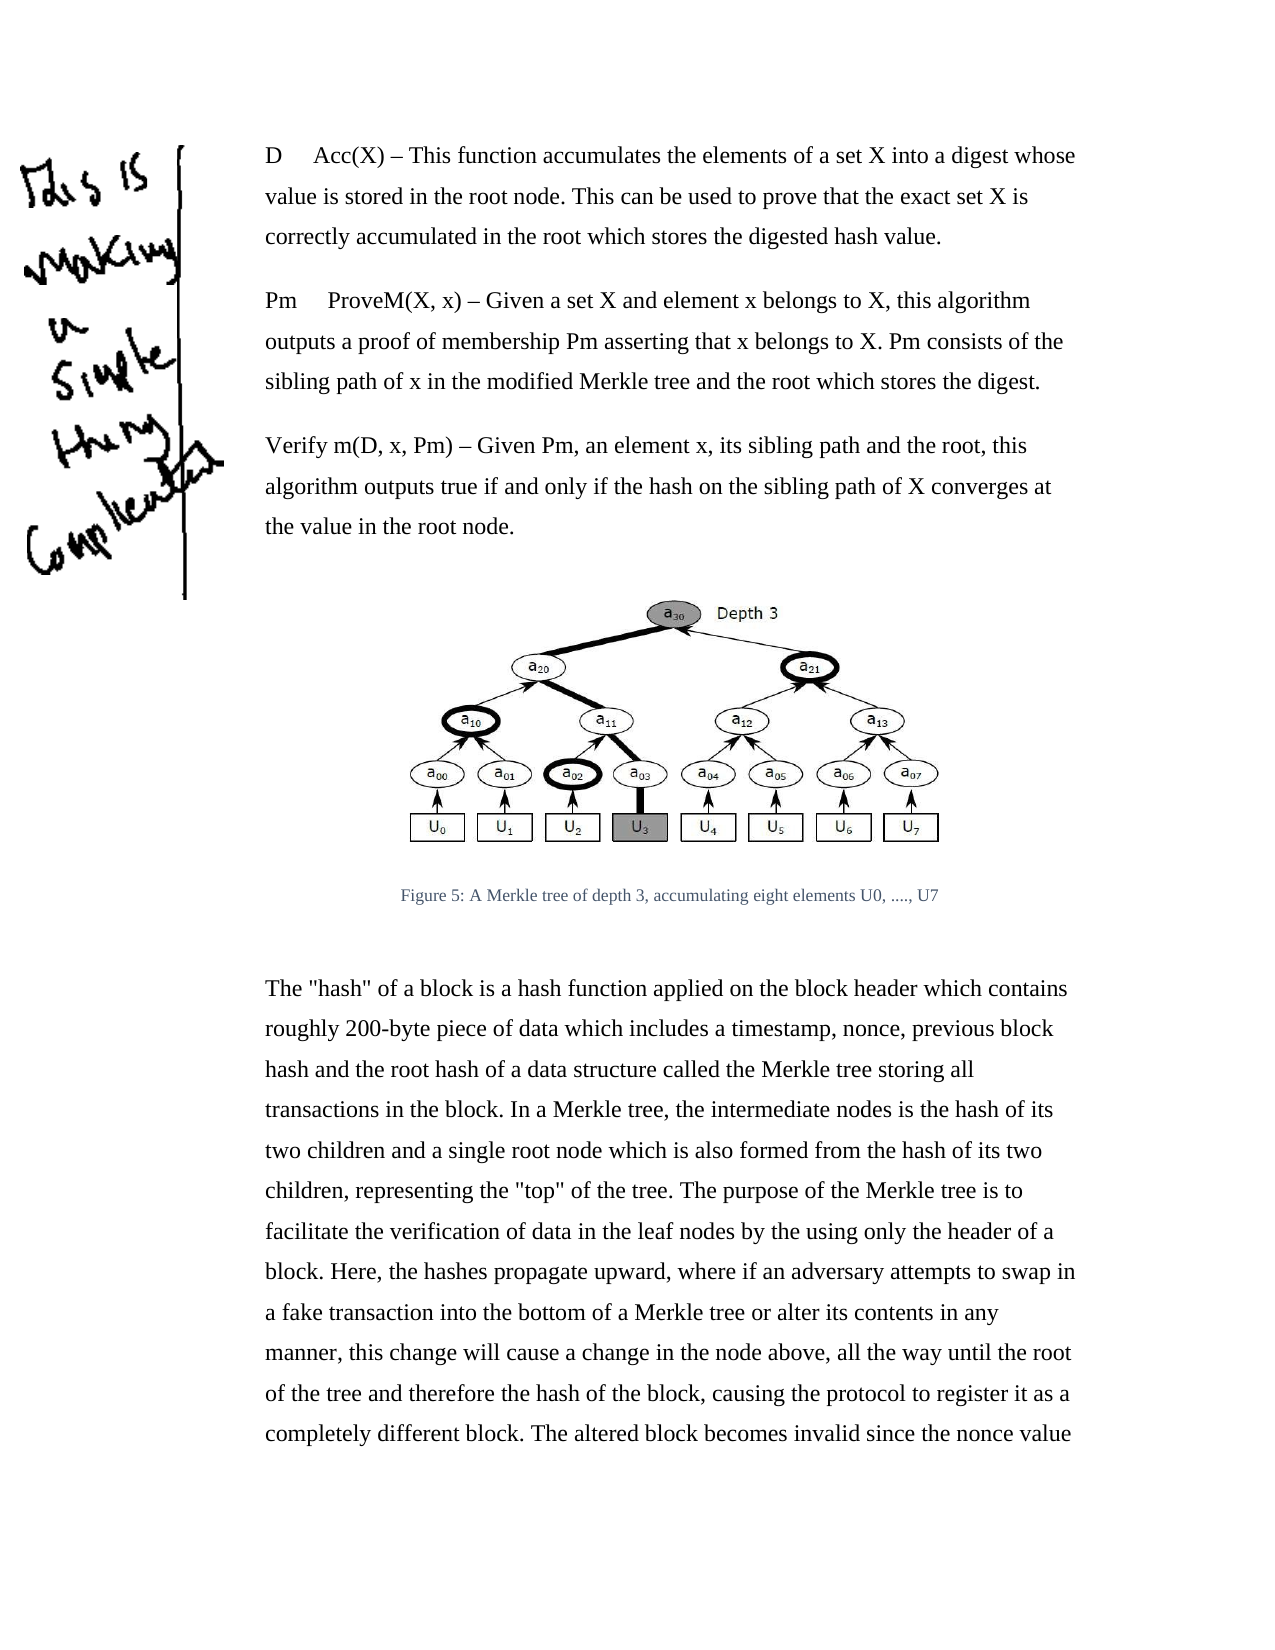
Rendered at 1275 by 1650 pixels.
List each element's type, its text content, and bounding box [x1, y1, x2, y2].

text The "hash" of a block is a hash function applied on the block header which contains roughly 200-byte piece of data which includes a timestamp, nonce, previous block hash and the root hash of a data structure called the Merkle tree storing all transactions in the block. In a Merkle tree, the intermediate nodes is the hash of its two children and a single root node which is also formed from the hash of its two children, representing the "top" of the tree. The purpose of the Merkle tree is to facilitate the verification of data in the leaf nodes by the using only the header of a block. Here, the hashes propagate upward, where if an adversary attempts to swap in a fake transaction into the bottom of a Merkle tree or alter its contents in any manner, this change will cause a change in the node above, all the way until the root of the tree and therefore the hash of the block, causing the protocol to register it as a completely different block. The altered block becomes invalid since the nonce value [265, 973, 1078, 1447]
text Figure 5: A Merkle tree of depth 3, accumulating eight elements U0, ...., U7 [266, 885, 1078, 905]
text D  Acc(X) – This function accumulates the elements of a set X into a digest whose value is stored in the root node. This can be used to prove that the exact set X is correctly accumulated in the root which stores the digested hash value. [265, 141, 1078, 250]
text Verify m(D, x, Pm) – Given Pm, an element x, its sibling path and the root, this algorithm outputs true if and only if the hash on the sibling path of X converges at the value in the root node. [265, 431, 1078, 540]
text Pm  ProveM(X, x) – Given a set X and element x belongs to X, this algorithm outputs a proof of membership Pm asserting that x belongs to X. Pm consists of the sibling path of x in the modified Merkle tree and the root which stores the digest. [265, 286, 1078, 395]
